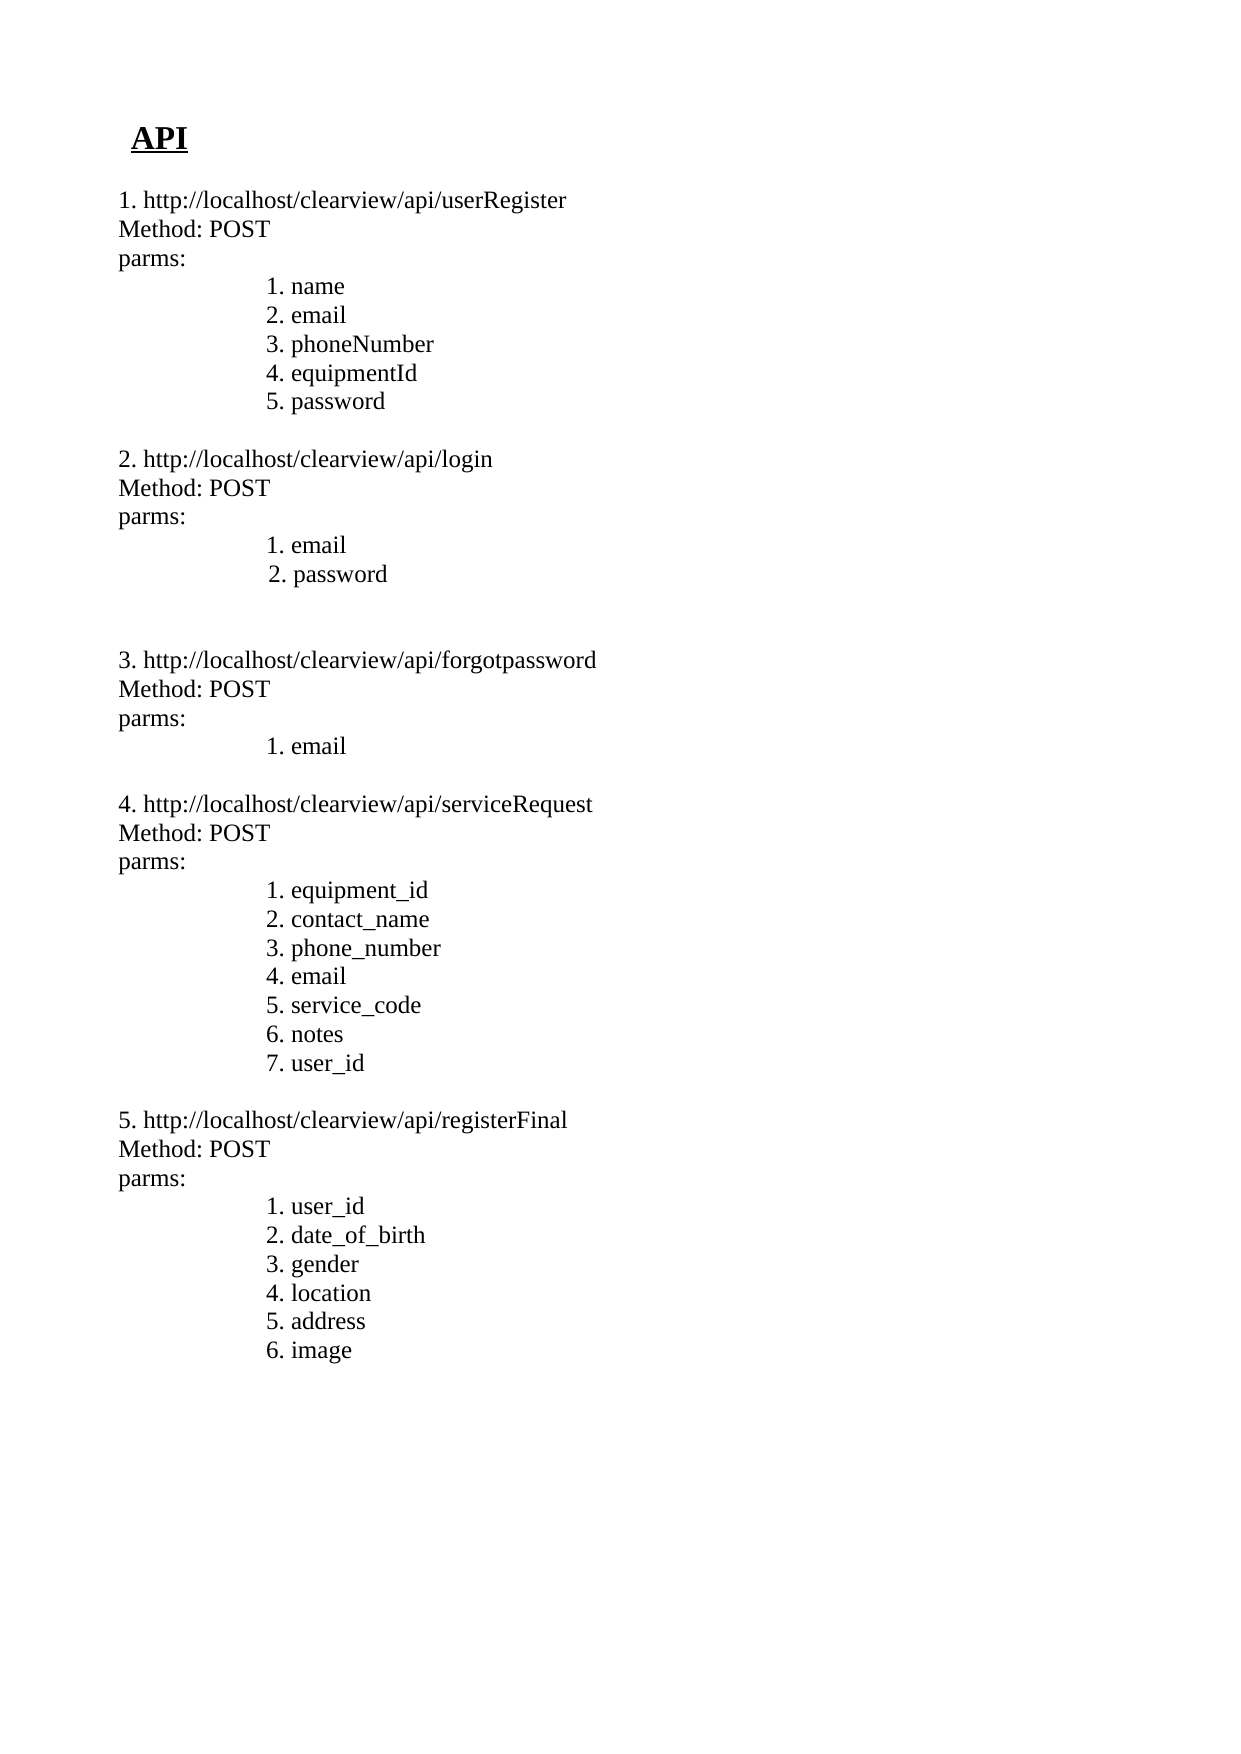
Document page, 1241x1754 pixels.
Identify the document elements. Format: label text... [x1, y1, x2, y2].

text 1. user_id [118, 1191, 1122, 1220]
text 4. email [118, 961, 1122, 990]
text 6. image [118, 1335, 1122, 1364]
text 1. http://localhost/clearview/api/userRegister [118, 185, 1122, 214]
text 3. phoneNumber [118, 329, 1122, 358]
text 2. http://localhost/clearview/api/login [118, 444, 1122, 473]
text 5. http://localhost/clearview/api/registerFinal [118, 1105, 1122, 1134]
text parms: [118, 846, 1122, 875]
text 1. email [118, 530, 1122, 559]
text 3. http://localhost/clearview/api/forgotpassword [118, 645, 1122, 674]
text 2. password [118, 559, 1122, 588]
text 3. phone_number [118, 933, 1122, 961]
text 2. date_of_birth [118, 1220, 1122, 1249]
text 1. email [118, 731, 1122, 760]
text 7. user_id [118, 1048, 1122, 1076]
text parms: [118, 501, 1122, 530]
text Method: POST [118, 214, 1122, 243]
text 1. equipment_id [118, 875, 1122, 904]
text Method: POST [118, 473, 1122, 501]
text parms: [118, 1163, 1122, 1191]
text 5. password [118, 386, 1122, 415]
text 4. equipmentId [118, 358, 1122, 386]
text Method: POST [118, 1134, 1122, 1163]
text Method: POST [118, 818, 1122, 846]
text parms: [118, 703, 1122, 731]
text 3. gender [118, 1249, 1122, 1278]
text Method: POST [118, 674, 1122, 703]
text 4. http://localhost/clearview/api/serviceRequest [118, 789, 1122, 818]
text 4. location [118, 1278, 1122, 1306]
text 6. notes [118, 1019, 1122, 1048]
text 2. contact_name [118, 904, 1122, 933]
text 2. email [118, 300, 1122, 329]
text 5. address [118, 1306, 1122, 1335]
text 1. name [118, 271, 1122, 300]
text 5. service_code [118, 990, 1122, 1019]
text API [118, 118, 1122, 156]
text parms: [118, 243, 1122, 271]
